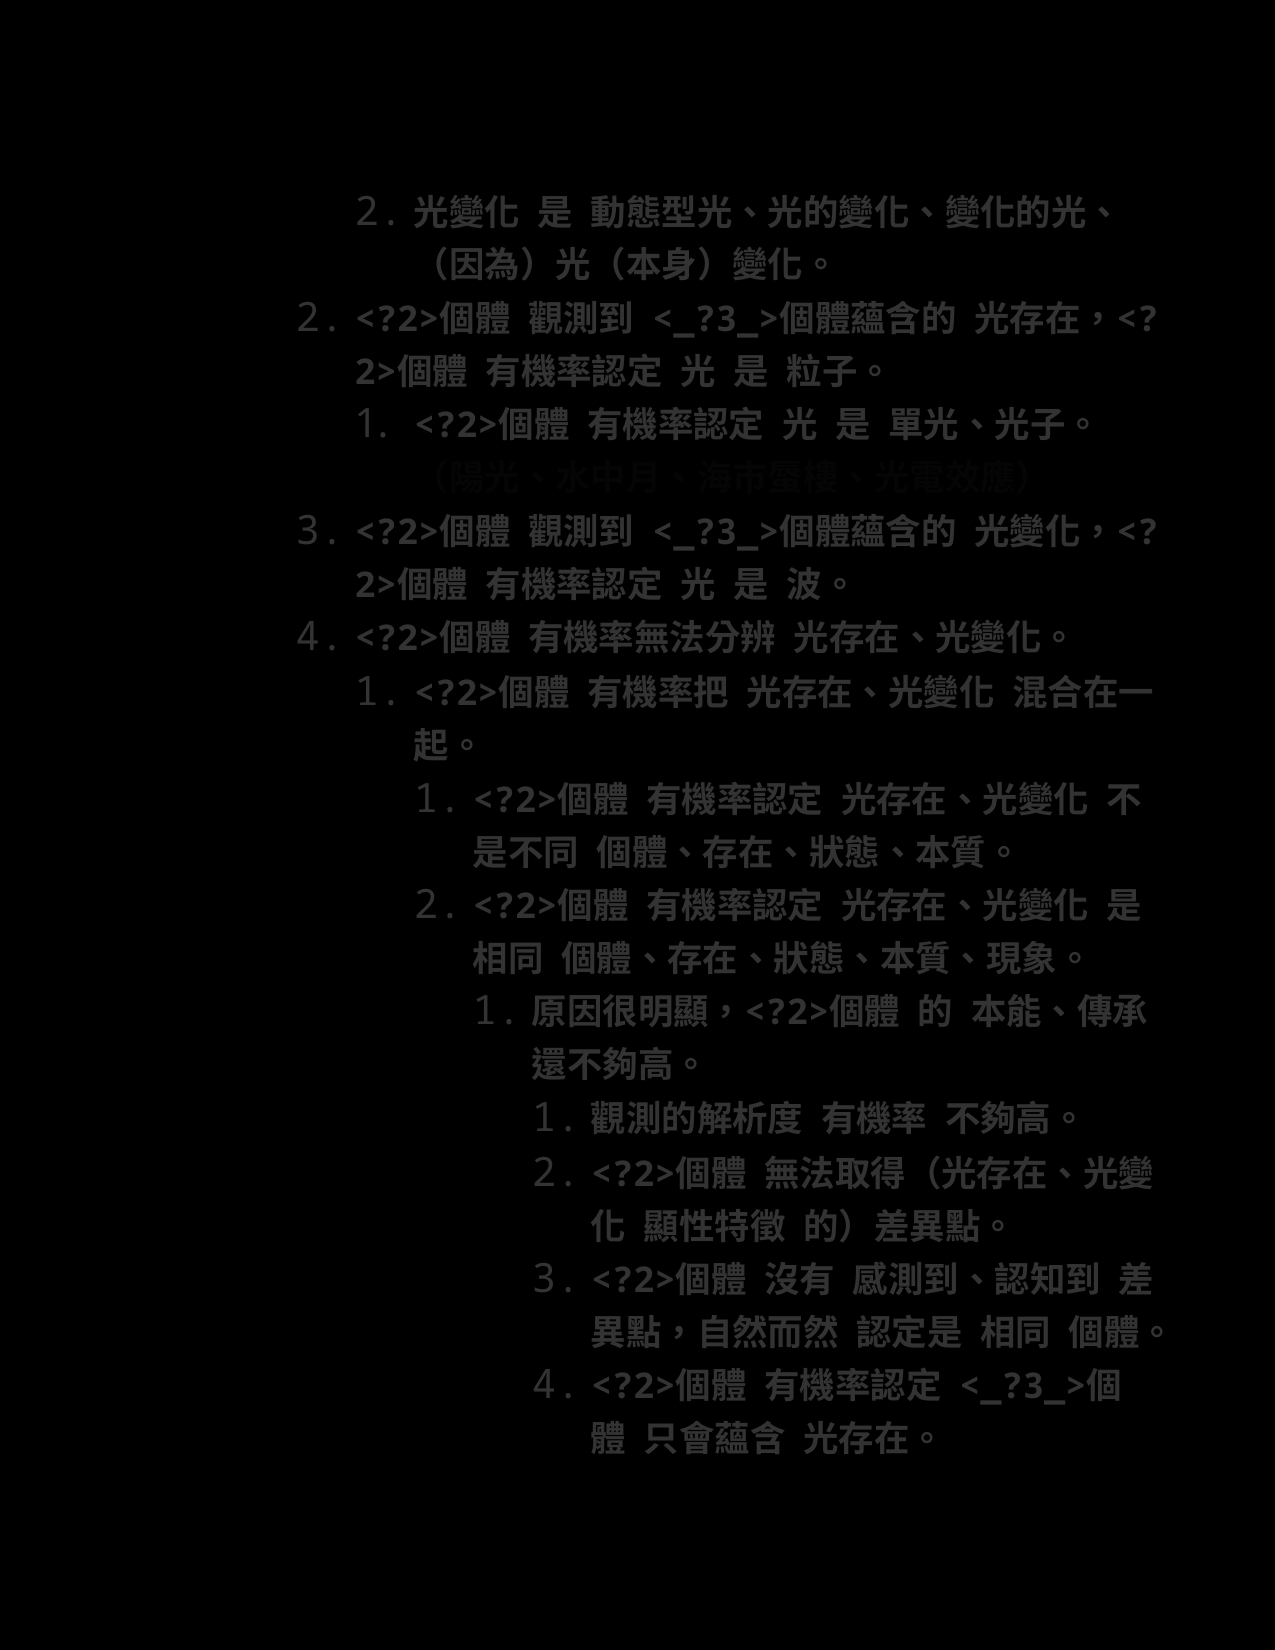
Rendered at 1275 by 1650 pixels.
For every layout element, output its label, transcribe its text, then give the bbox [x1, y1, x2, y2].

list 原因很明顯，<?2>個體 的 本能、傳承 還不夠高。 [472, 981, 1157, 1088]
list <?2>個體 觀測到 <_?3_>個體蘊含的 光存在，<?2>個體 有機率認定 光 是 粒子。 [295, 288, 1157, 394]
list <?2>個體 有機率認定 <_?3_>個體 只會蘊含 光存在。 [532, 1356, 1157, 1462]
list <?2>個體 有機率認定 光 是 單光、光子。（陽光、水中月、海市蜃樓、光電效應） [354, 394, 1157, 501]
list <?2>個體 無法取得（光存在、光變化 顯性特徵 的）差異點。 [532, 1143, 1157, 1249]
list <?2>個體 有機率把 光存在、光變化 混合在一起。 [354, 662, 1157, 769]
list <?2>個體 觀測到 <_?3_>個體蘊含的 光變化，<?2>個體 有機率認定 光 是 波。 [295, 501, 1157, 607]
list <?2>個體 有機率認定 光存在、光變化 是相同 個體、存在、狀態、本質、現象。 [413, 875, 1157, 981]
list <?2>個體 有機率無法分辨 光存在、光變化。 [295, 607, 1157, 662]
list 觀測的解析度 有機率 不夠高。 [532, 1088, 1157, 1143]
list <?2>個體 沒有 感測到、認知到 差異點，自然而然 認定是 相同 個體。 [532, 1249, 1157, 1356]
list <?2>個體 有機率認定 光存在、光變化 不是不同 個體、存在、狀態、本質。 [413, 769, 1157, 875]
list 光變化 是 動態型光、光的變化、變化的光、（因為）光（本身）變化。 [354, 182, 1157, 288]
